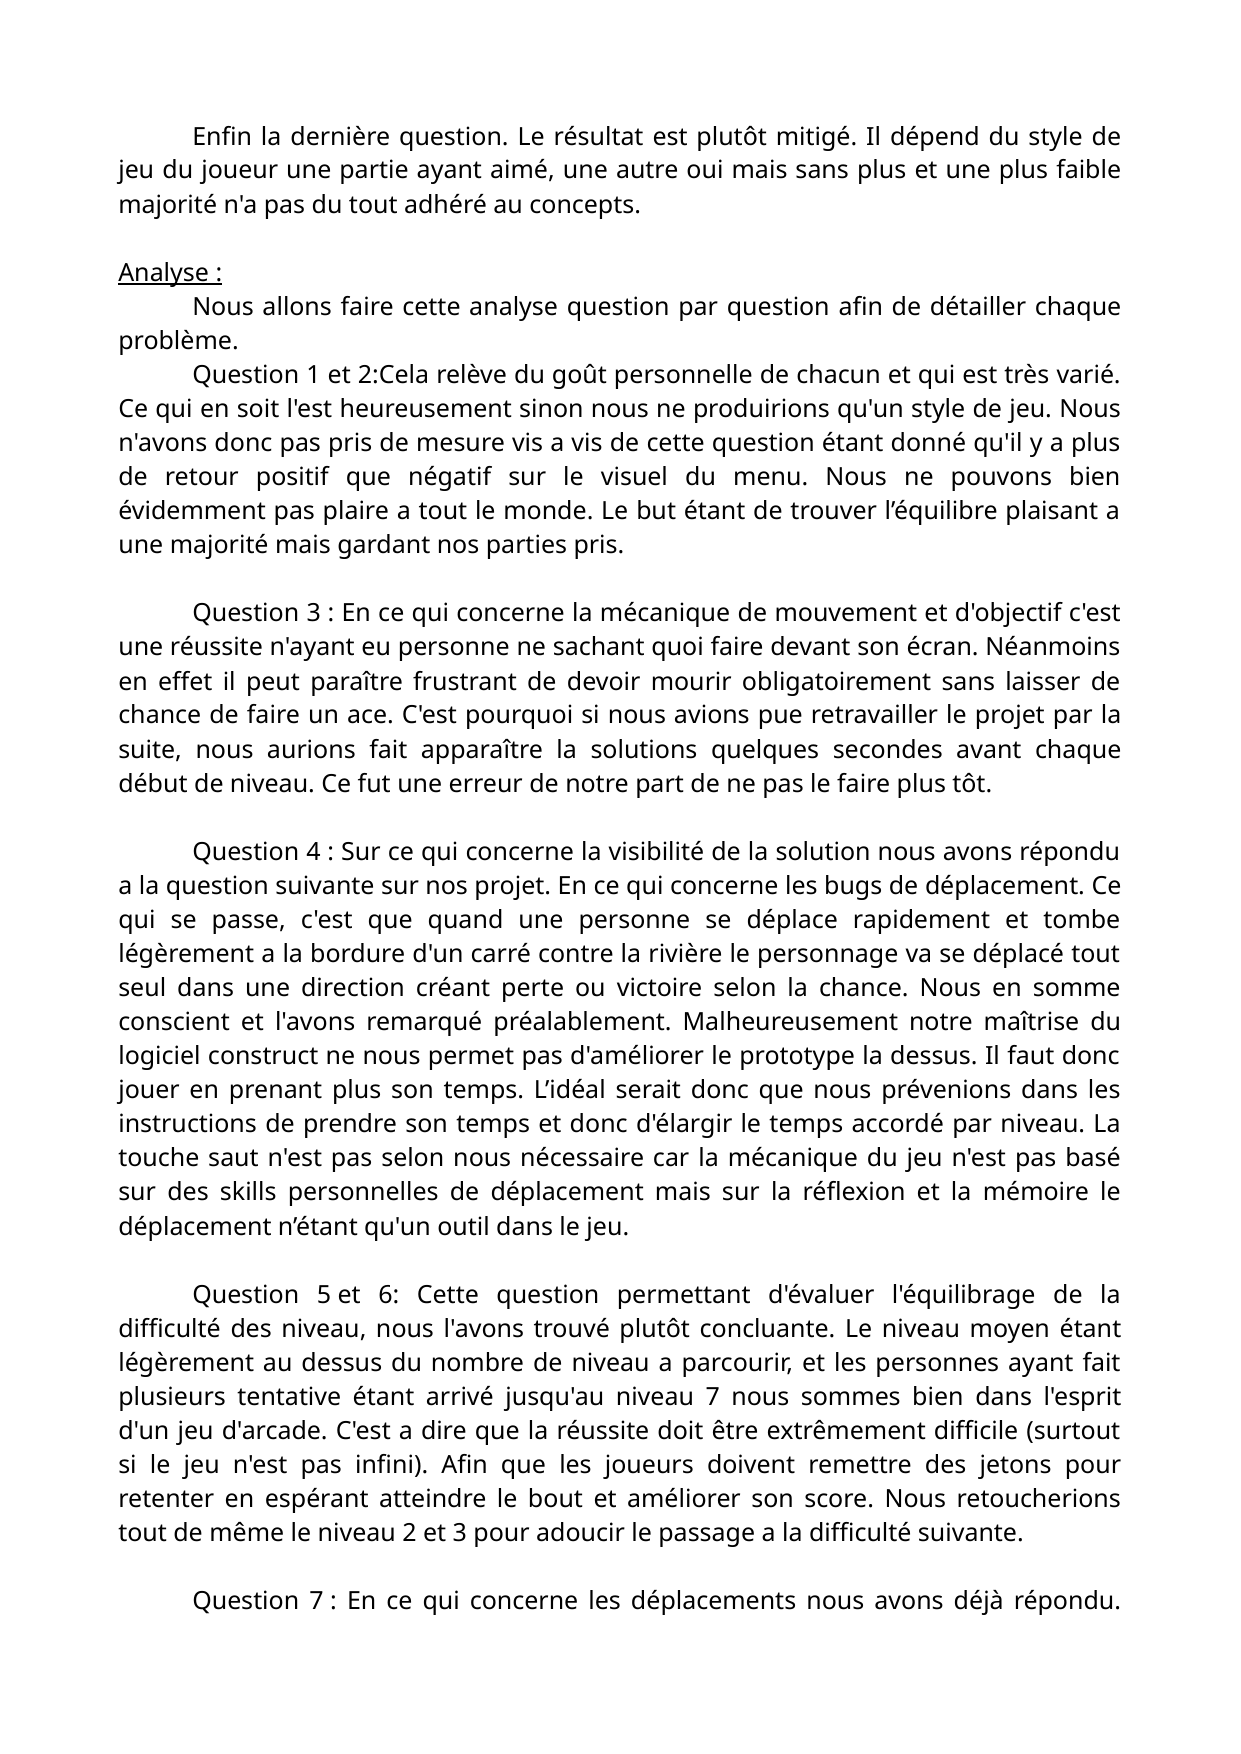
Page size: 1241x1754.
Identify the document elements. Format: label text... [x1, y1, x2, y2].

text Question 7 : En ce qui concerne les déplacements nous avons déjà répondu. [118, 1583, 1122, 1617]
text Question 5 et 6: Cette question permettant d'évaluer l'équilibrage de la difficulté des niveau, nous l'avons trouvé plutôt concluante. Le niveau moyen étant légèrement au dessus du nombre de niveau a parcourir, et les personnes ayant fait plusieurs tentative étant arrivé jusqu'au niveau 7 nous sommes bien dans l'esprit d'un jeu d'arcade. C'est a dire que la réussite doit être extrêmement difficile (surtout si le jeu n'est pas infini). Afin que les joueurs doivent remettre des jetons pour retenter en espérant atteindre le bout et améliorer son score. Nous retoucherions tout de même le niveau 2 et 3 pour adoucir le passage a la difficulté suivante. [118, 1276, 1122, 1549]
text Question 1 et 2:Cela relève du goût personnelle de chacun et qui est très varié. Ce qui en soit l'est heureusement sinon nous ne produirions qu'un style de jeu. Nous n'avons donc pas pris de mesure vis a vis de cette question étant donné qu'il y a plus de retour positif que négatif sur le visuel du menu. Nous ne pouvons bien évidemment pas plaire a tout le monde. Le but étant de trouver l’équilibre plaisant a une majorité mais gardant nos parties pris. [118, 357, 1122, 561]
text Enfin la dernière question. Le résultat est plutôt mitigé. Il dépend du style de jeu du joueur une partie ayant aimé, une autre oui mais sans plus et une plus faible majorité n'a pas du tout adhéré au concepts. [118, 118, 1122, 220]
text Analyse : [118, 254, 1122, 288]
text Question 4 : Sur ce qui concerne la visibilité de la solution nous avons répondu a la question suivante sur nos projet. En ce qui concerne les bugs de déplacement. Ce qui se passe, c'est que quand une personne se déplace rapidement et tombe légèrement a la bordure d'un carré contre la rivière le personnage va se déplacé tout seul dans une direction créant perte ou victoire selon la chance. Nous en somme conscient et l'avons remarqué préalablement. Malheureusement notre maîtrise du logiciel construct ne nous permet pas d'améliorer le prototype la dessus. Il faut donc jouer en prenant plus son temps. L’idéal serait donc que nous prévenions dans les instructions de prendre son temps et donc d'élargir le temps accordé par niveau. La touche saut n'est pas selon nous nécessaire car la mécanique du jeu n'est pas basé sur des skills personnelles de déplacement mais sur la réflexion et la mémoire le déplacement n’étant qu'un outil dans le jeu. [118, 833, 1122, 1242]
text Nous allons faire cette analyse question par question afin de détailler chaque problème. [118, 288, 1122, 357]
text Question 3 : En ce qui concerne la mécanique de mouvement et d'objectif c'est une réussite n'ayant eu personne ne sachant quoi faire devant son écran. Néanmoins en effet il peut paraître frustrant de devoir mourir obligatoirement sans laisser de chance de faire un ace. C'est pourquoi si nous avions pue retravailler le projet par la suite, nous aurions fait apparaître la solutions quelques secondes avant chaque début de niveau. Ce fut une erreur de notre part de ne pas le faire plus tôt. [118, 595, 1122, 799]
